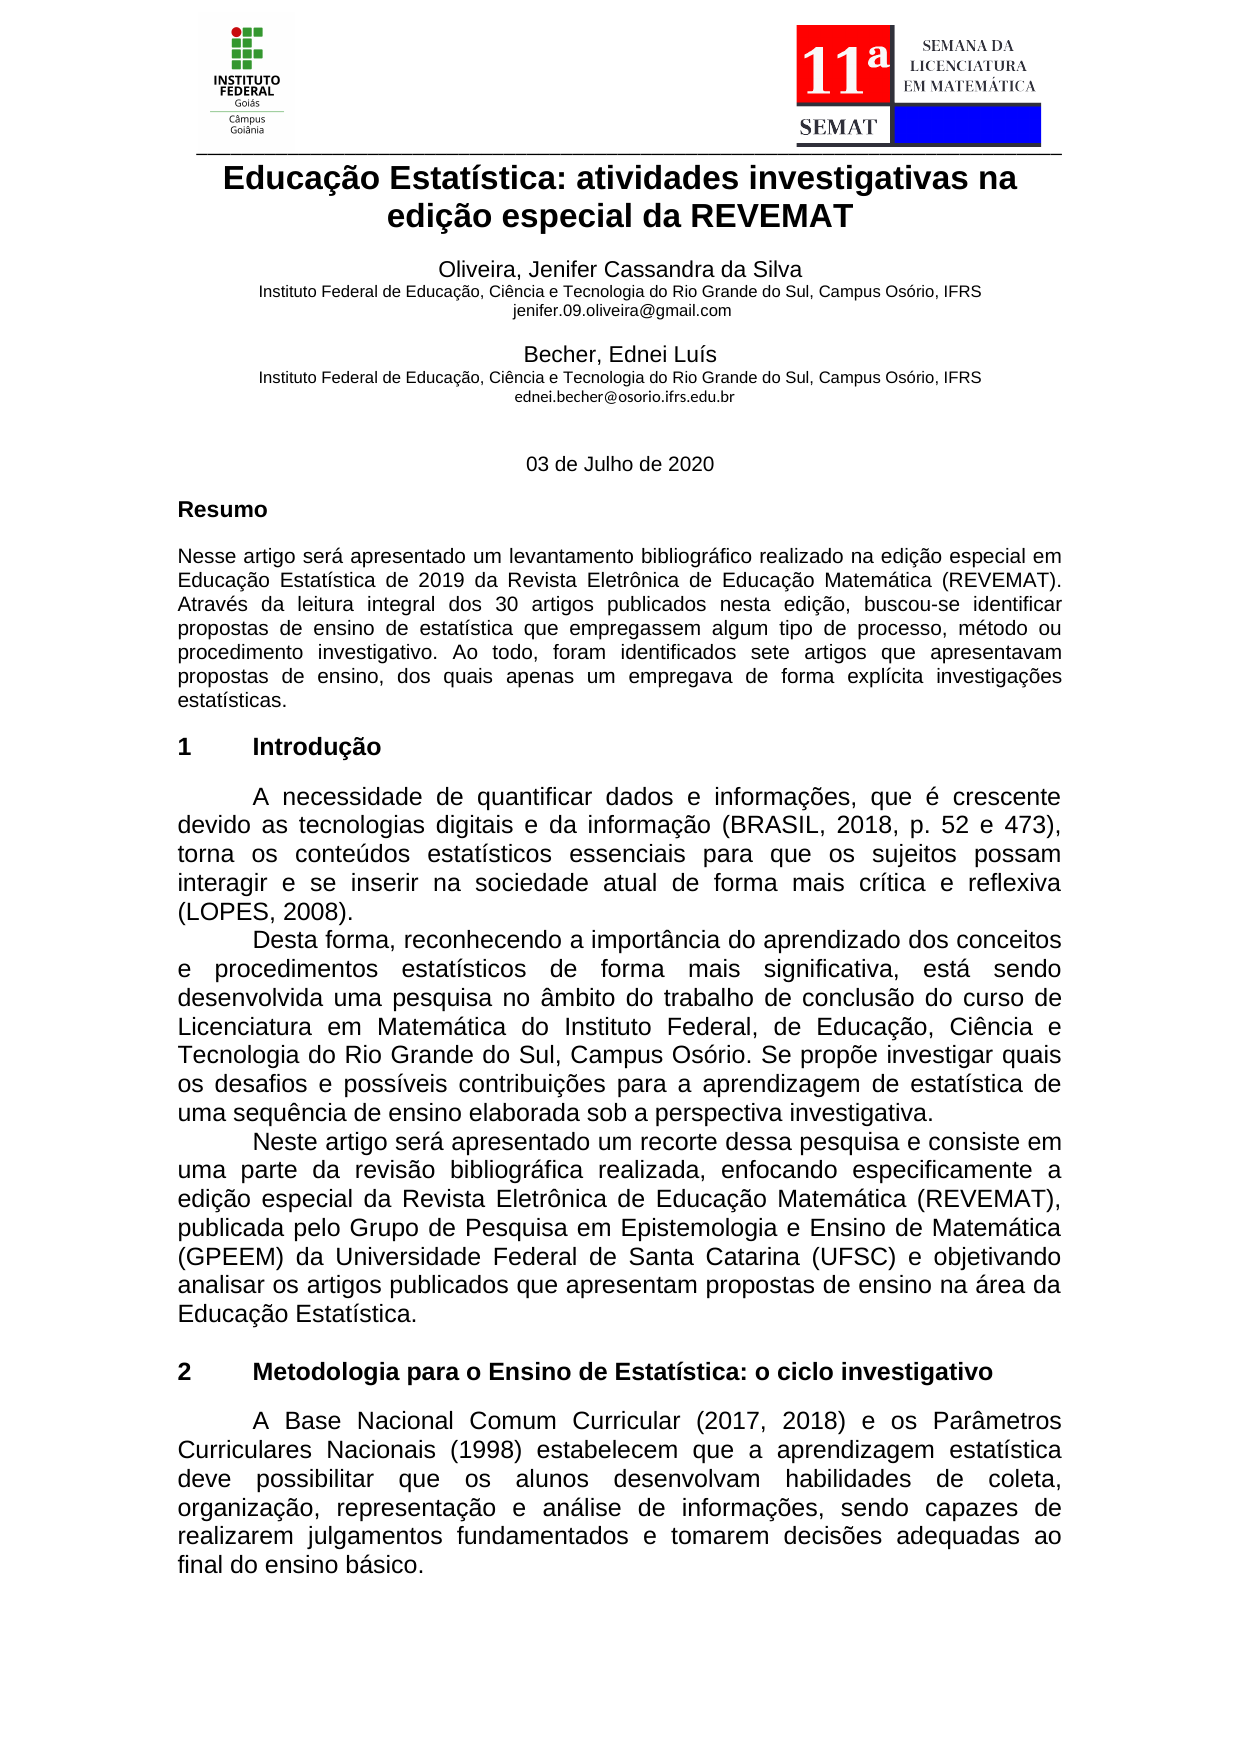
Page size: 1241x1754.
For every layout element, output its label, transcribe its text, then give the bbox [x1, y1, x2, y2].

text 03 de Julho de 2020 [177, 452, 1063, 476]
text ednei.becher@osorio.ifrs.edu.br [177, 387, 1063, 407]
text A Base Nacional Comum Curricular (2017, 2018) e os Parâmetros Curriculares Nacionais (1998) estabelecem que a aprendizagem estatística deve possibilitar que os alunos desenvolvam habilidades de coleta, organização, representação e análise de informações, sendo capazes de realizarem julgamentos fundamentados e tomarem decisões adequadas ao final do ensino básico. [177, 1406, 1063, 1579]
text 1 Introdução [177, 732, 1063, 761]
text 2 Metodologia para o Ensino de Estatística: o ciclo investigativo [177, 1357, 1063, 1386]
text Desta forma, reconhecendo a importância do aprendizado dos conceitos e procedimentos estatísticos de forma mais significativa, está sendo desenvolvida uma pesquisa no âmbito do trabalho de conclusão do curso de Licenciatura em Matemática do Instituto Federal, de Educação, Ciência e Tecnologia do Rio Grande do Sul, Campus Osório. Se propõe investigar quais os desafios e possíveis contribuições para a aprendizagem de estatística de uma sequência de ensino elaborada sob a perspectiva investigativa. [177, 926, 1063, 1127]
text A necessidade de quantificar dados e informações, que é crescente devido as tecnologias digitais e da informação (BRASIL, 2018, p. 52 e 473), torna os conteúdos estatísticos essenciais para que os sujeitos possam interagir e se inserir na sociedade atual de forma mais crítica e reflexiva (LOPES, 2008). [177, 782, 1063, 926]
text Neste artigo será apresentado um recorte dessa pesquisa e consiste em uma parte da revisão bibliográfica realizada, enfocando especificamente a edição especial da Revista Eletrônica de Educação Matemática (REVEMAT), publicada pelo Grupo de Pesquisa em Epistemologia e Ensino de Matemática (GPEEM) da Universidade Federal de Santa Catarina (UFSC) e objetivando analisar os artigos publicados que apresentam propostas de ensino na área da Educação Estatística. [177, 1127, 1063, 1328]
text Resumo [177, 496, 1063, 523]
text Nesse artigo será apresentado um levantamento bibliográfico realizado na edição especial em Educação Estatística de 2019 da Revista Eletrônica de Educação Matemática (REVEMAT). Através da leitura integral dos 30 artigos publicados nesta edição, buscou-se identificar propostas de ensino de estatística que empregassem algum tipo de processo, método ou procedimento investigativo. Ao todo, foram identificados sete artigos que apresentavam propostas de ensino, dos quais apenas um empregava de forma explícita investigações estatísticas. [177, 544, 1063, 711]
picture [198, 12, 296, 151]
picture [796, 25, 1042, 147]
text Instituto Federal de Educação, Ciência e Tecnologia do Rio Grande do Sul, Campus Osório, IFRS [177, 282, 1063, 301]
text Becher, Ednei Luís [177, 341, 1063, 367]
text jenifer.09.oliveira@gmail.com [177, 301, 1063, 320]
text Educação Estatística: atividades investigativas na edição especial da REVEMAT [177, 158, 1063, 235]
text Oliveira, Jenifer Cassandra da Silva [177, 256, 1063, 282]
text Instituto Federal de Educação, Ciência e Tecnologia do Rio Grande do Sul, Campus Osório, IFRS [177, 367, 1063, 387]
